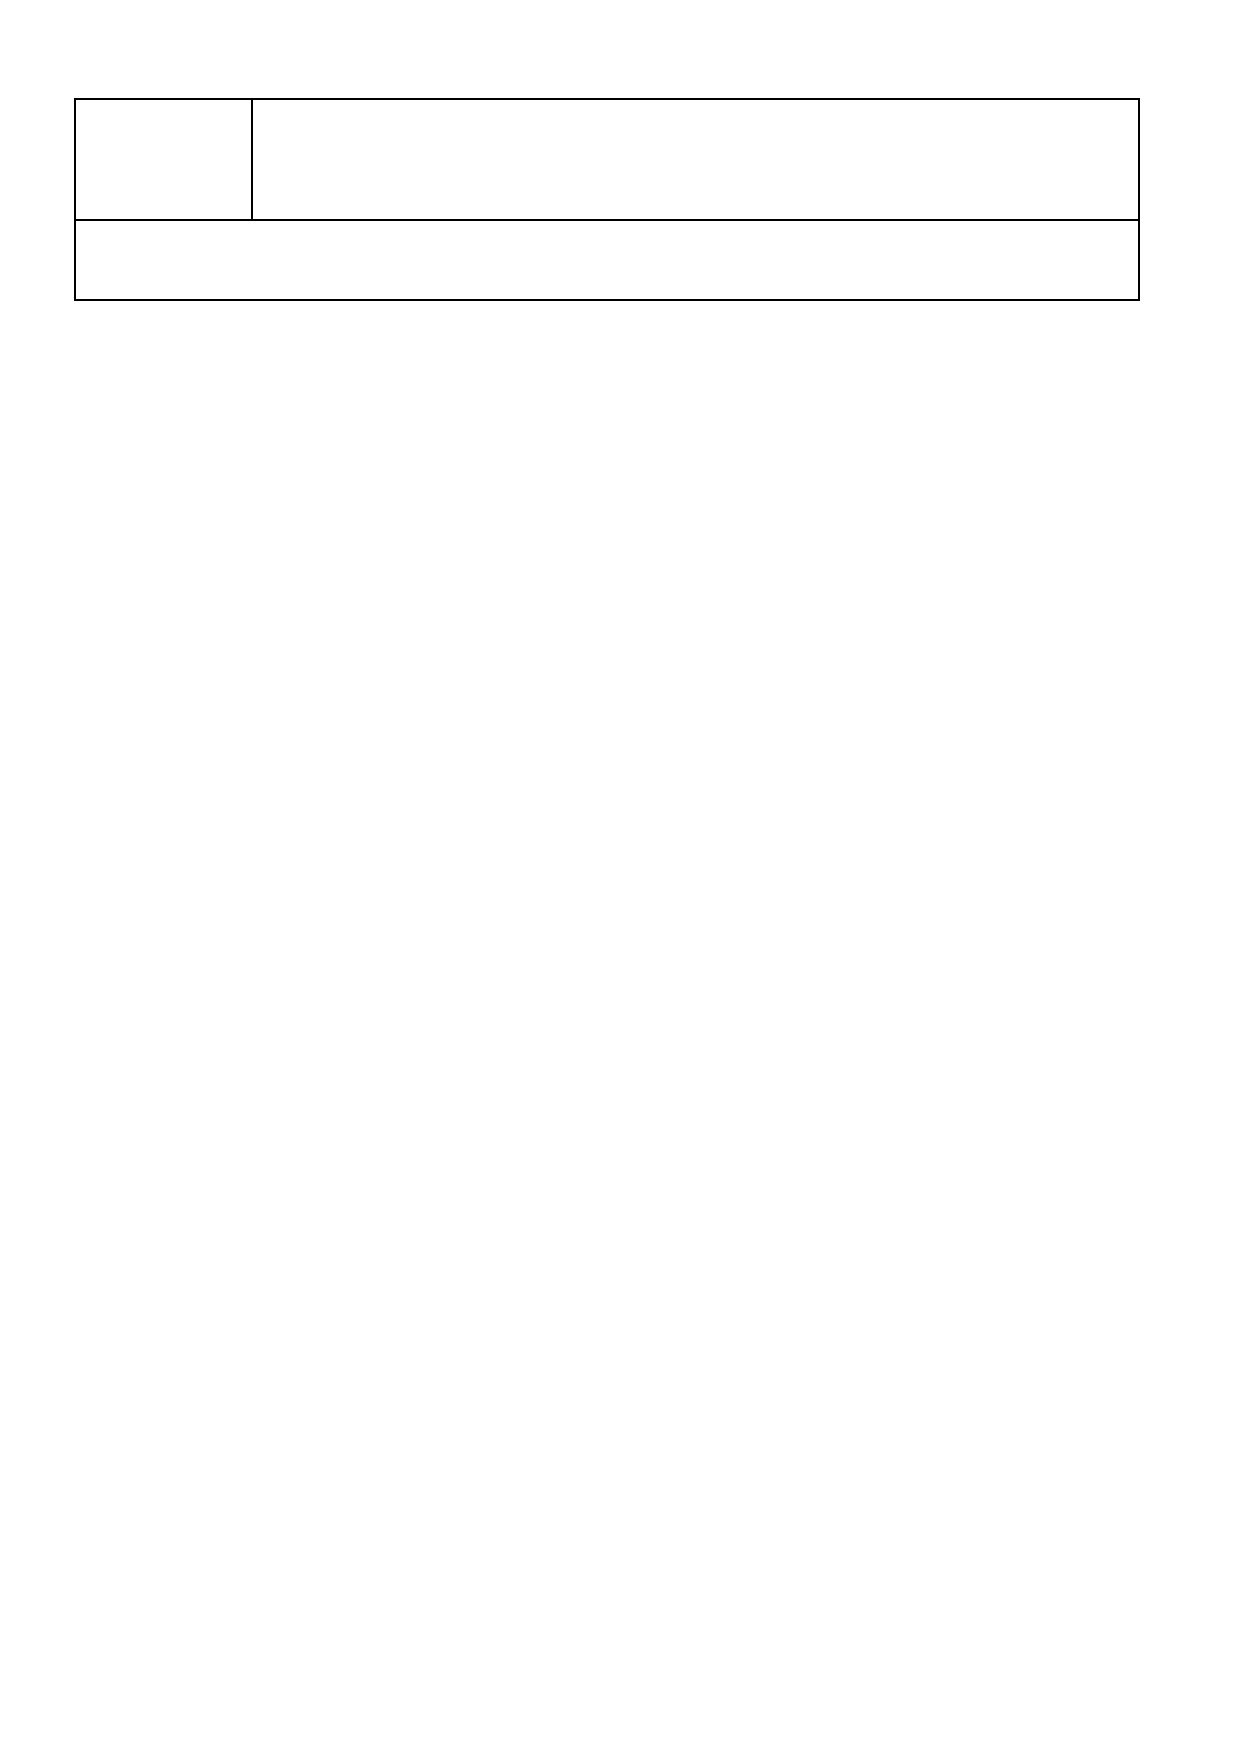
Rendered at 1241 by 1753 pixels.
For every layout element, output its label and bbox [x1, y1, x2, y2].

table_header [76, 100, 251, 219]
table_cell [76, 221, 1138, 299]
table_header [253, 100, 1138, 219]
